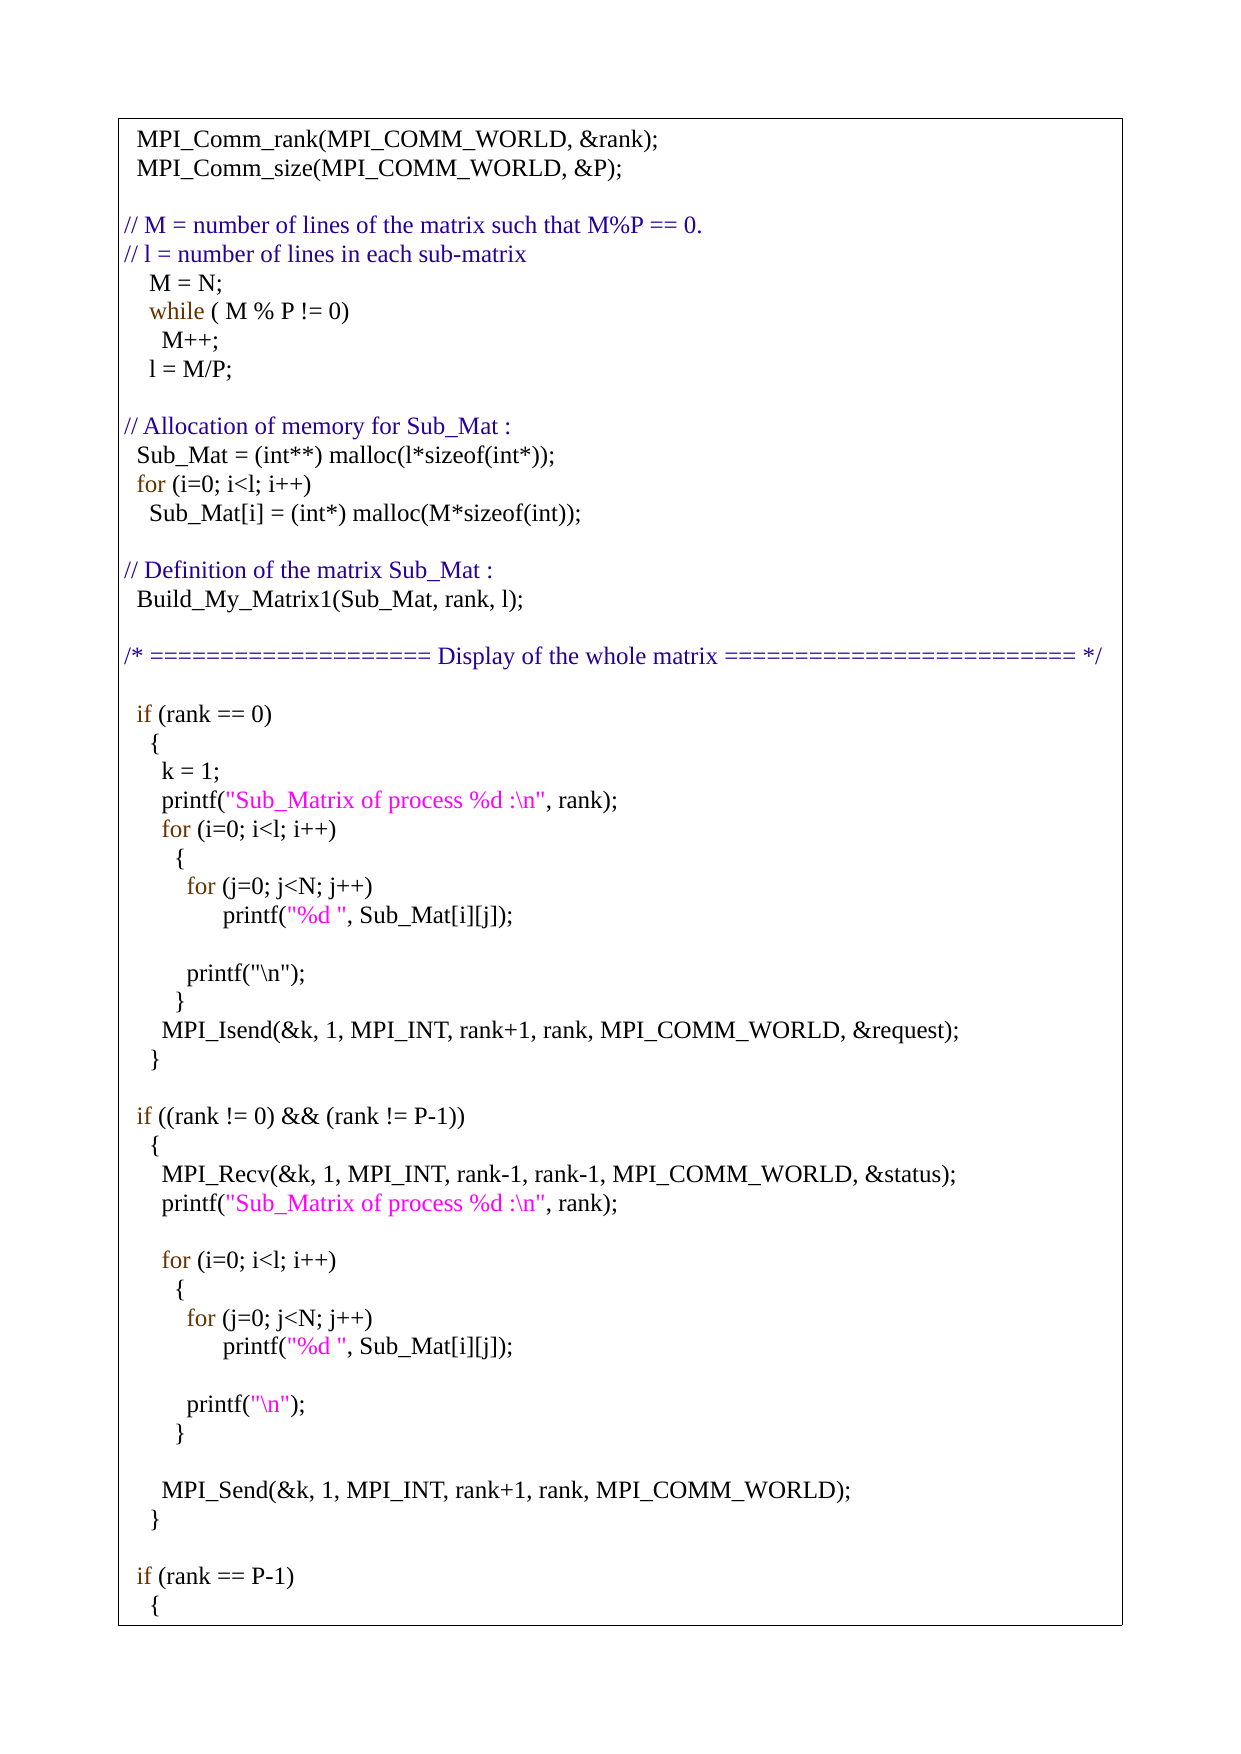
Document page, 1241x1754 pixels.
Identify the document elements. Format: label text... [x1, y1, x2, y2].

table_cell MPI_Comm_rank(MPI_COMM_WORLD, &rank); MPI_Comm_size(MPI_COMM_WORLD, &P); // M = number of lines of the matrix such that M%P == 0. // l = number of lines in each sub-matrix M = N; while ( M % P != 0) M++; l = M/P; // Allocation of memory for Sub_Mat : Sub_Mat = (int**) malloc(l*sizeof(int*)); for (i=0; i<l; i++) Sub_Mat[i] = (int*) malloc(M*sizeof(int)); // Definition of the matrix Sub_Mat : Build_My_Matrix1(Sub_Mat, rank, l); /* ==================== Display of the whole matrix ========================= */ if (rank == 0) { k = 1; printf("Sub_Matrix of process %d :\n", rank); for (i=0; i<l; i++) { for (j=0; j<N; j++) printf("%d ", Sub_Mat[i][j]); printf("\n"); } MPI_Isend(&k, 1, MPI_INT, rank+1, rank, MPI_COMM_WORLD, &request); } if ((rank != 0) && (rank != P-1)) { MPI_Recv(&k, 1, MPI_INT, rank-1, rank-1, MPI_COMM_WORLD, &status); printf("Sub_Matrix of process %d :\n", rank); for (i=0; i<l; i++) { for (j=0; j<N; j++) printf("%d ", Sub_Mat[i][j]); printf("\n"); } MPI_Send(&k, 1, MPI_INT, rank+1, rank, MPI_COMM_WORLD); } if (rank == P-1) { [119, 119, 1122, 1625]
